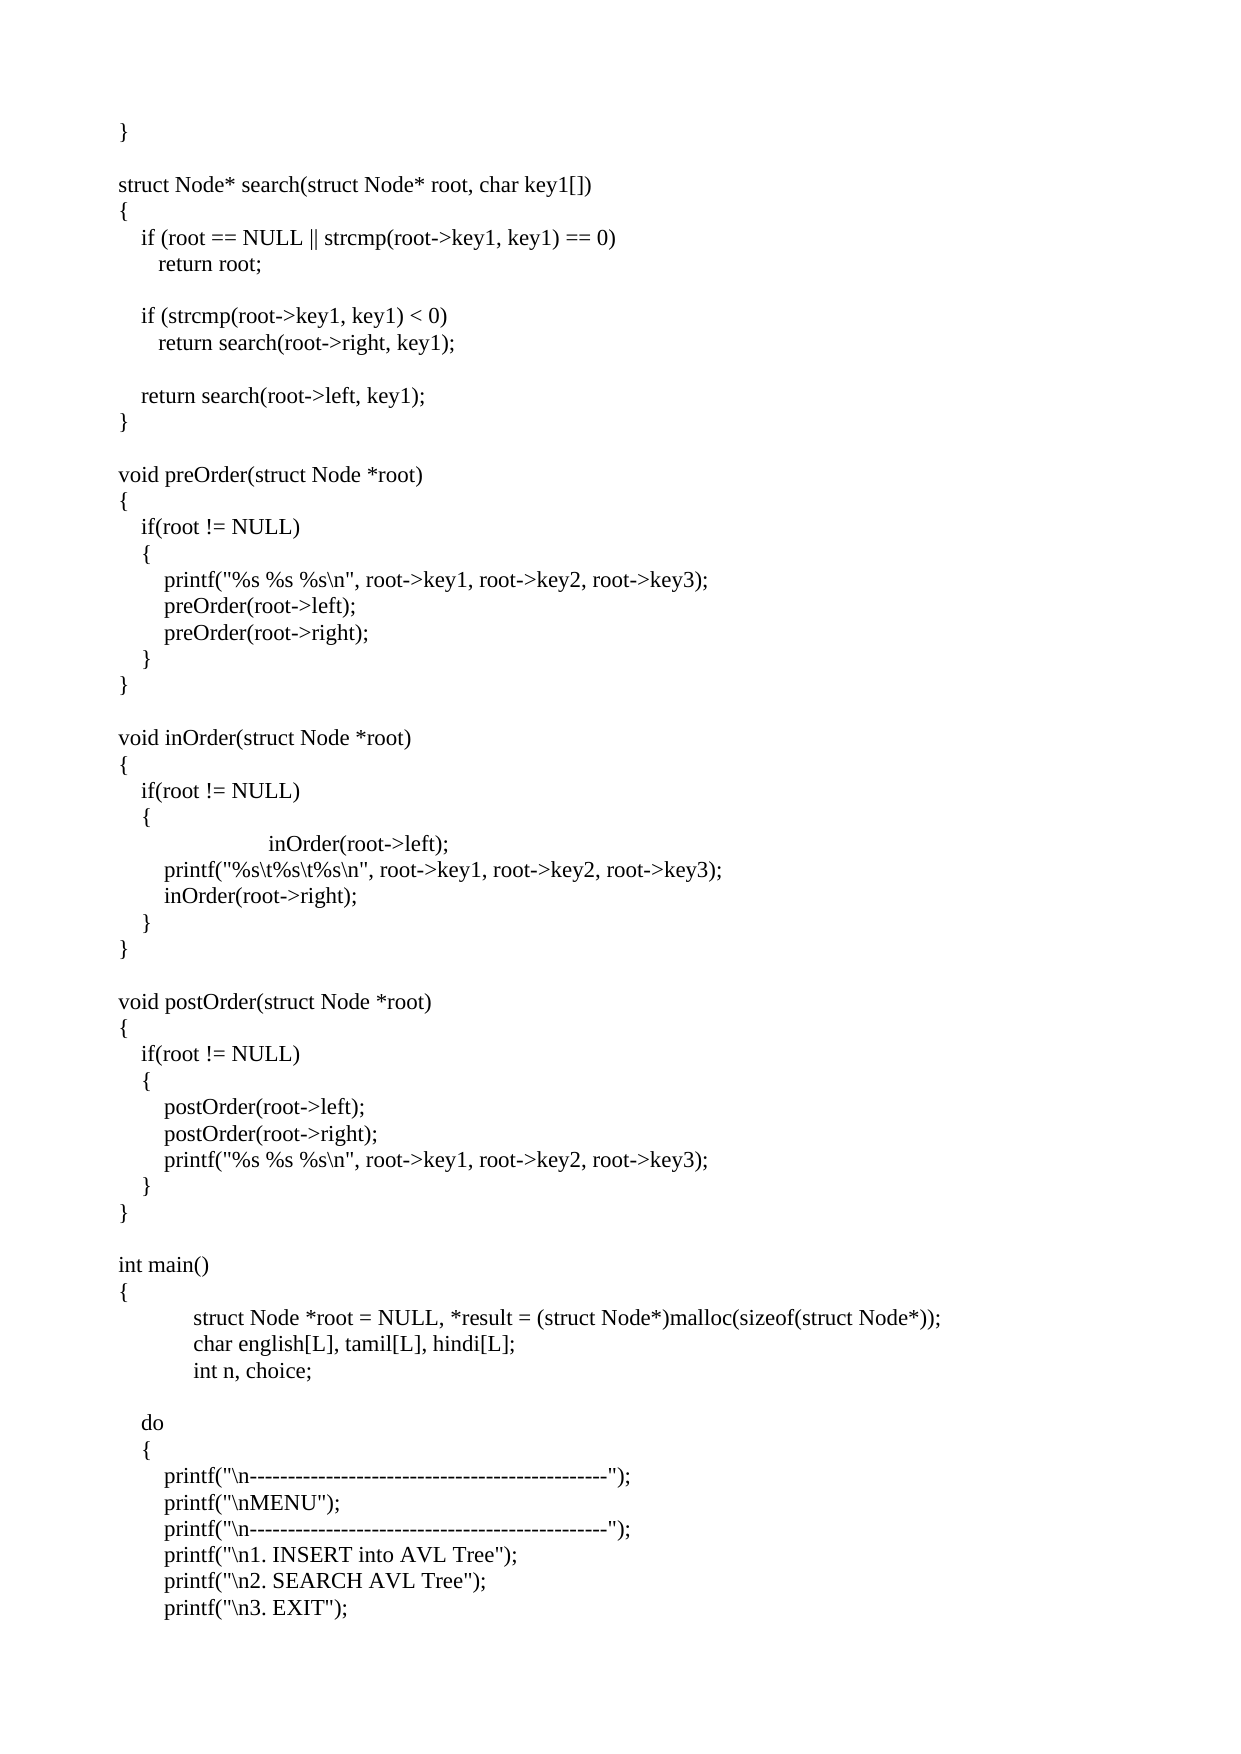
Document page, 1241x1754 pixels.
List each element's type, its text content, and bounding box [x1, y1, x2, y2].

text } [118, 118, 1122, 144]
text printf("\n2. SEARCH AVL Tree"); [118, 1568, 1122, 1594]
text } [118, 909, 1122, 935]
text { [118, 540, 1122, 566]
text printf("\n-----------------------------------------------"); [118, 1462, 1122, 1488]
text preOrder(root->left); [118, 592, 1122, 619]
text return search(root->left, key1); [118, 382, 1122, 408]
text { [118, 1014, 1122, 1041]
text do [118, 1409, 1122, 1436]
text { [118, 1067, 1122, 1093]
text int main() [118, 1251, 1122, 1278]
text char english[L], tamil[L], hindi[L]; [118, 1330, 1122, 1357]
text preOrder(root->right); [118, 619, 1122, 645]
text struct Node *root = NULL, *result = (struct Node*)malloc(sizeof(struct Node*)); [118, 1304, 1122, 1330]
text if(root != NULL) [118, 513, 1122, 540]
text printf("\n3. EXIT"); [118, 1594, 1122, 1620]
text } [118, 672, 1122, 698]
text { [118, 487, 1122, 513]
text if(root != NULL) [118, 1041, 1122, 1067]
text } [118, 408, 1122, 434]
text return search(root->right, key1); [118, 329, 1122, 355]
text } [118, 645, 1122, 672]
text inOrder(root->right); [118, 882, 1122, 909]
text printf("\n1. INSERT into AVL Tree"); [118, 1541, 1122, 1568]
text { [118, 197, 1122, 223]
text void postOrder(struct Node *root) [118, 988, 1122, 1014]
text if(root != NULL) [118, 777, 1122, 803]
text void preOrder(struct Node *root) [118, 461, 1122, 487]
text { [118, 751, 1122, 777]
text postOrder(root->right); [118, 1119, 1122, 1146]
text void inOrder(struct Node *root) [118, 724, 1122, 751]
text if (strcmp(root->key1, key1) < 0) [118, 303, 1122, 329]
text return root; [118, 250, 1122, 276]
text } [118, 1199, 1122, 1225]
text printf("\nMENU"); [118, 1488, 1122, 1515]
text postOrder(root->left); [118, 1093, 1122, 1119]
text } [118, 1172, 1122, 1199]
text inOrder(root->left); [118, 830, 1122, 856]
text struct Node* search(struct Node* root, char key1[]) [118, 171, 1122, 197]
text { [118, 1278, 1122, 1304]
text { [118, 1436, 1122, 1462]
text int n, choice; [118, 1357, 1122, 1383]
text if (root == NULL || strcmp(root->key1, key1) == 0) [118, 223, 1122, 250]
text } [118, 935, 1122, 961]
text printf("%s %s %s\n", root->key1, root->key2, root->key3); [118, 566, 1122, 592]
text { [118, 803, 1122, 830]
text printf("%s\t%s\t%s\n", root->key1, root->key2, root->key3); [118, 856, 1122, 882]
text printf("%s %s %s\n", root->key1, root->key2, root->key3); [118, 1146, 1122, 1172]
text printf("\n-----------------------------------------------"); [118, 1515, 1122, 1541]
